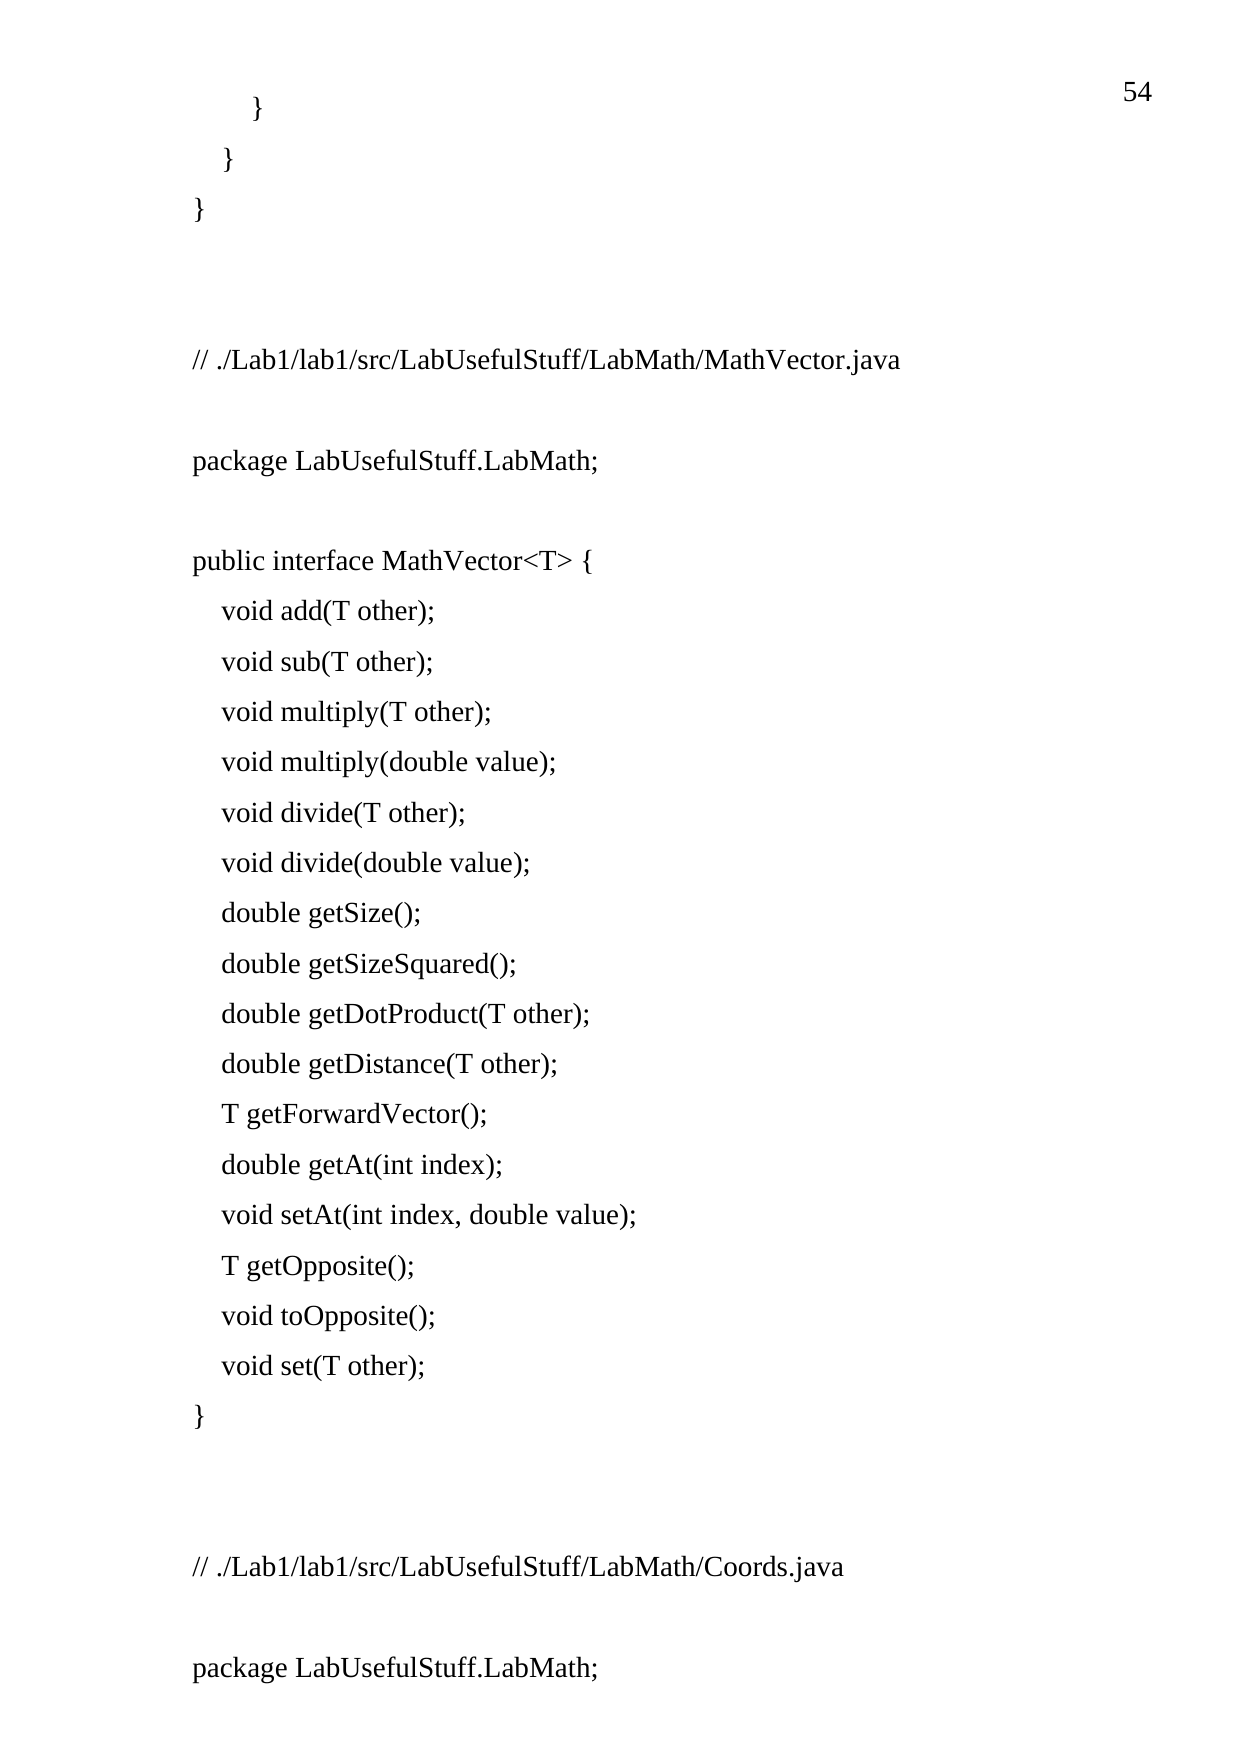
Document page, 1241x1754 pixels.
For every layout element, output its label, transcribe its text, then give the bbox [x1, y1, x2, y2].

text void multiply(double value); [118, 744, 1122, 778]
text double getDistance(T other); [118, 1046, 1122, 1080]
text } [118, 141, 1122, 174]
text } [118, 191, 1122, 224]
text void divide(double value); [118, 845, 1122, 879]
text void divide(T other); [118, 795, 1122, 828]
text void toOpposite(); [118, 1298, 1122, 1331]
text T getOpposite(); [118, 1248, 1122, 1281]
text package LabUsefulStuff.LabMath; [118, 1650, 1122, 1684]
text void multiply(T other); [118, 694, 1122, 728]
text double getSize(); [118, 895, 1122, 929]
text // ./Lab1/lab1/src/LabUsefulStuff/LabMath/MathVector.java [118, 342, 1122, 376]
text void set(T other); [118, 1348, 1122, 1382]
text } [118, 90, 1122, 124]
text package LabUsefulStuff.LabMath; [118, 443, 1122, 476]
text void setAt(int index, double value); [118, 1197, 1122, 1231]
text double getDotProduct(T other); [118, 996, 1122, 1029]
text double getSizeSquared(); [118, 946, 1122, 979]
text T getForwardVector(); [118, 1097, 1122, 1130]
text double getAt(int index); [118, 1147, 1122, 1181]
text void sub(T other); [118, 644, 1122, 677]
text void add(T other); [118, 593, 1122, 627]
text public interface MathVector<T> { [118, 543, 1122, 577]
text } [118, 1398, 1122, 1432]
text // ./Lab1/lab1/src/LabUsefulStuff/LabMath/Coords.java [118, 1549, 1122, 1583]
